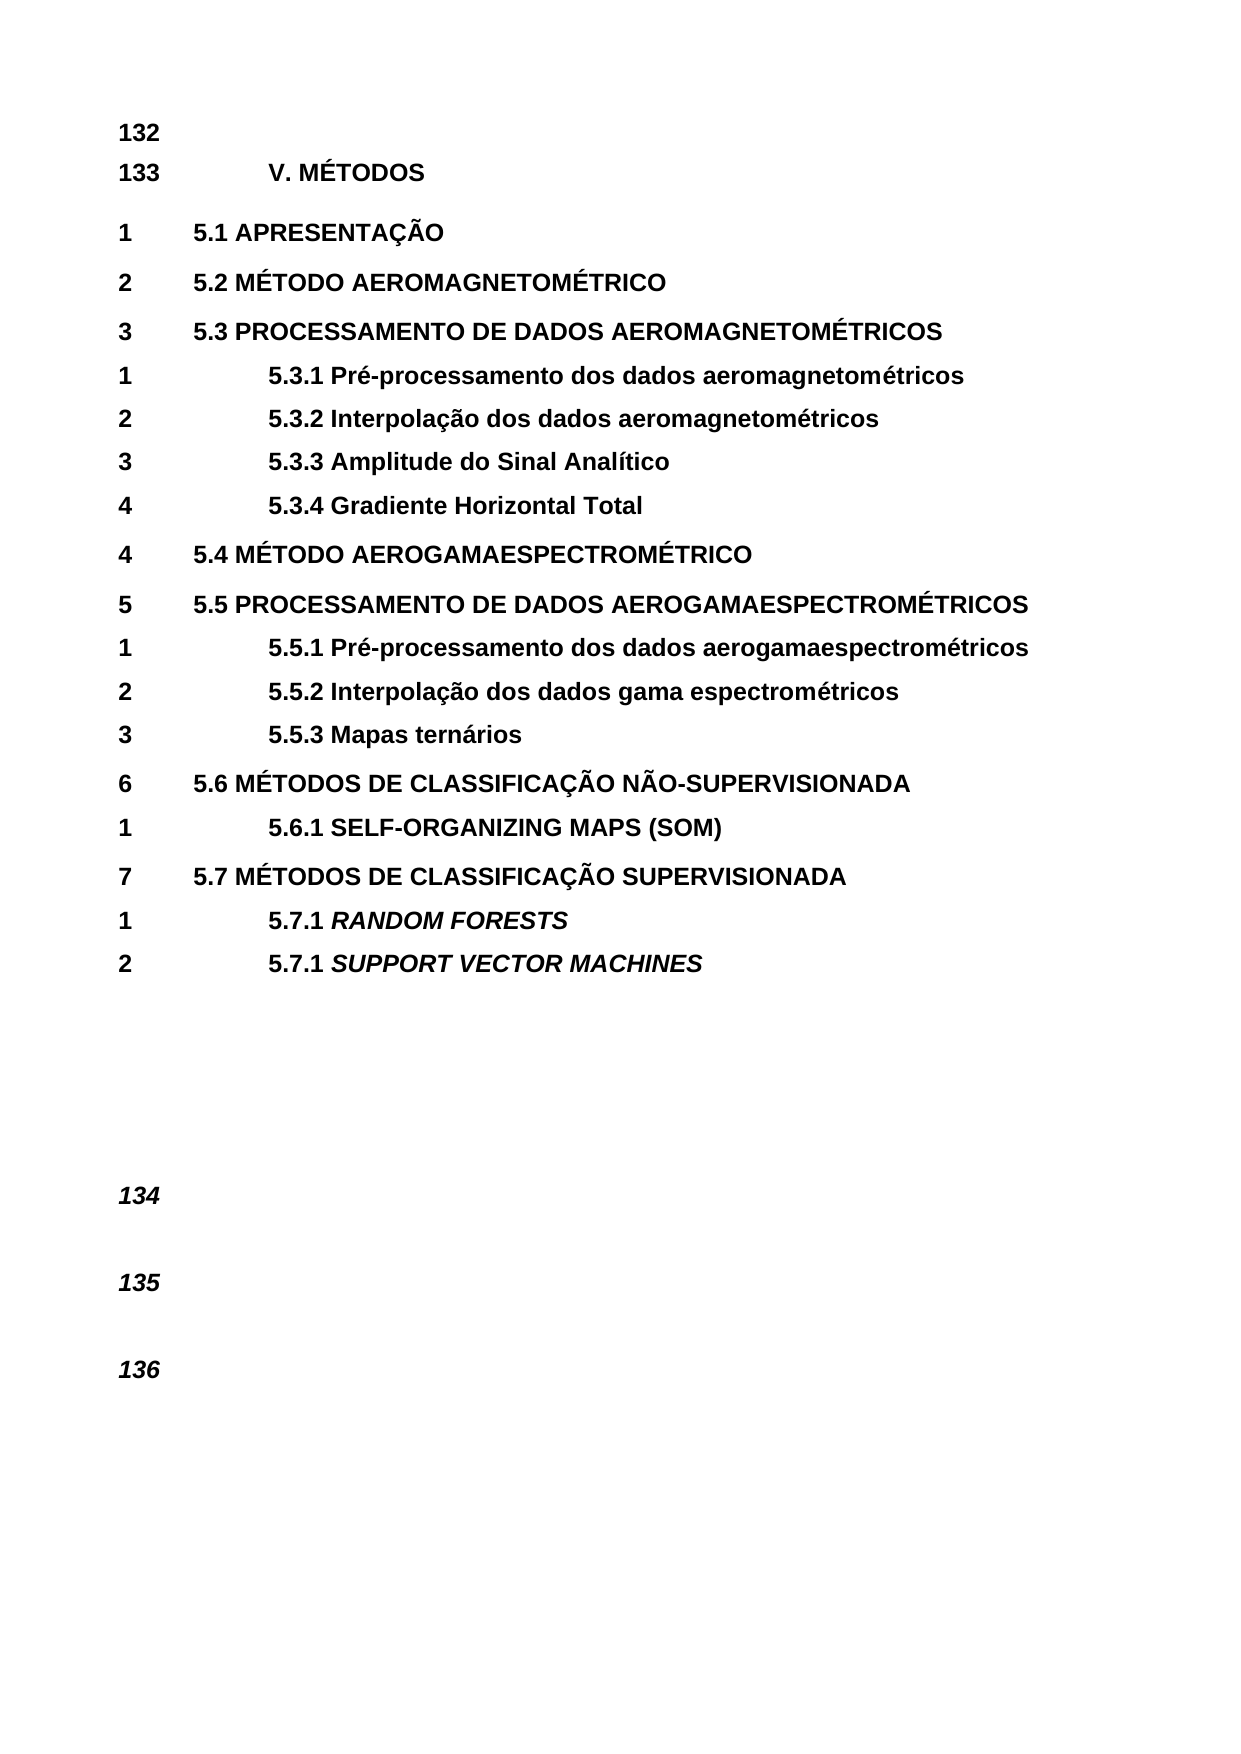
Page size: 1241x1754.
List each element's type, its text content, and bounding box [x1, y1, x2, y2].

subtitle 5.3 PROCESSAMENTO DE DADOS AEROMAGNETOMÉTRICOS [118, 317, 1122, 346]
subtitle 5.3.3 Amplitude do Sinal Analítico [118, 447, 1122, 476]
subtitle 5.5.2 Interpolação dos dados gama espectrométricos [118, 676, 1122, 705]
subtitle 5.5 PROCESSAMENTO DE DADOS AEROGAMAESPECTROMÉTRICOS [118, 590, 1122, 618]
subtitle V. MÉTODOS [118, 158, 1122, 186]
subtitle 5.3.4 Gradiente Horizontal Total [118, 491, 1122, 519]
subtitle 5.5.3 Mapas ternários [118, 720, 1122, 748]
subtitle 5.3.2 Interpolação dos dados aeromagnetométricos [118, 404, 1122, 433]
subtitle 5.7.1 SUPPORT VECTOR MACHINES [118, 949, 1122, 978]
subtitle 5.7.1 RANDOM FORESTS [118, 906, 1122, 934]
subtitle 5.1 APRESENTAÇÃO [118, 218, 1122, 247]
subtitle 5.6.1 SELF-ORGANIZING MAPS (SOM) [118, 813, 1122, 841]
subtitle 5.2 MÉTODO AEROMAGNETOMÉTRICO [118, 268, 1122, 296]
subtitle 5.3.1 Pré-processamento dos dados aeromagnetométricos [118, 361, 1122, 389]
subtitle 5.5.1 Pré-processamento dos dados aerogamaespectrométricos [118, 633, 1122, 662]
subtitle 5.7 MÉTODOS DE CLASSIFICAÇÃO SUPERVISIONADA [118, 862, 1122, 891]
subtitle 5.6 MÉTODOS DE CLASSIFICAÇÃO NÃO-SUPERVISIONADA [118, 769, 1122, 798]
subtitle 5.4 MÉTODO AEROGAMAESPECTROMÉTRICO [118, 540, 1122, 569]
